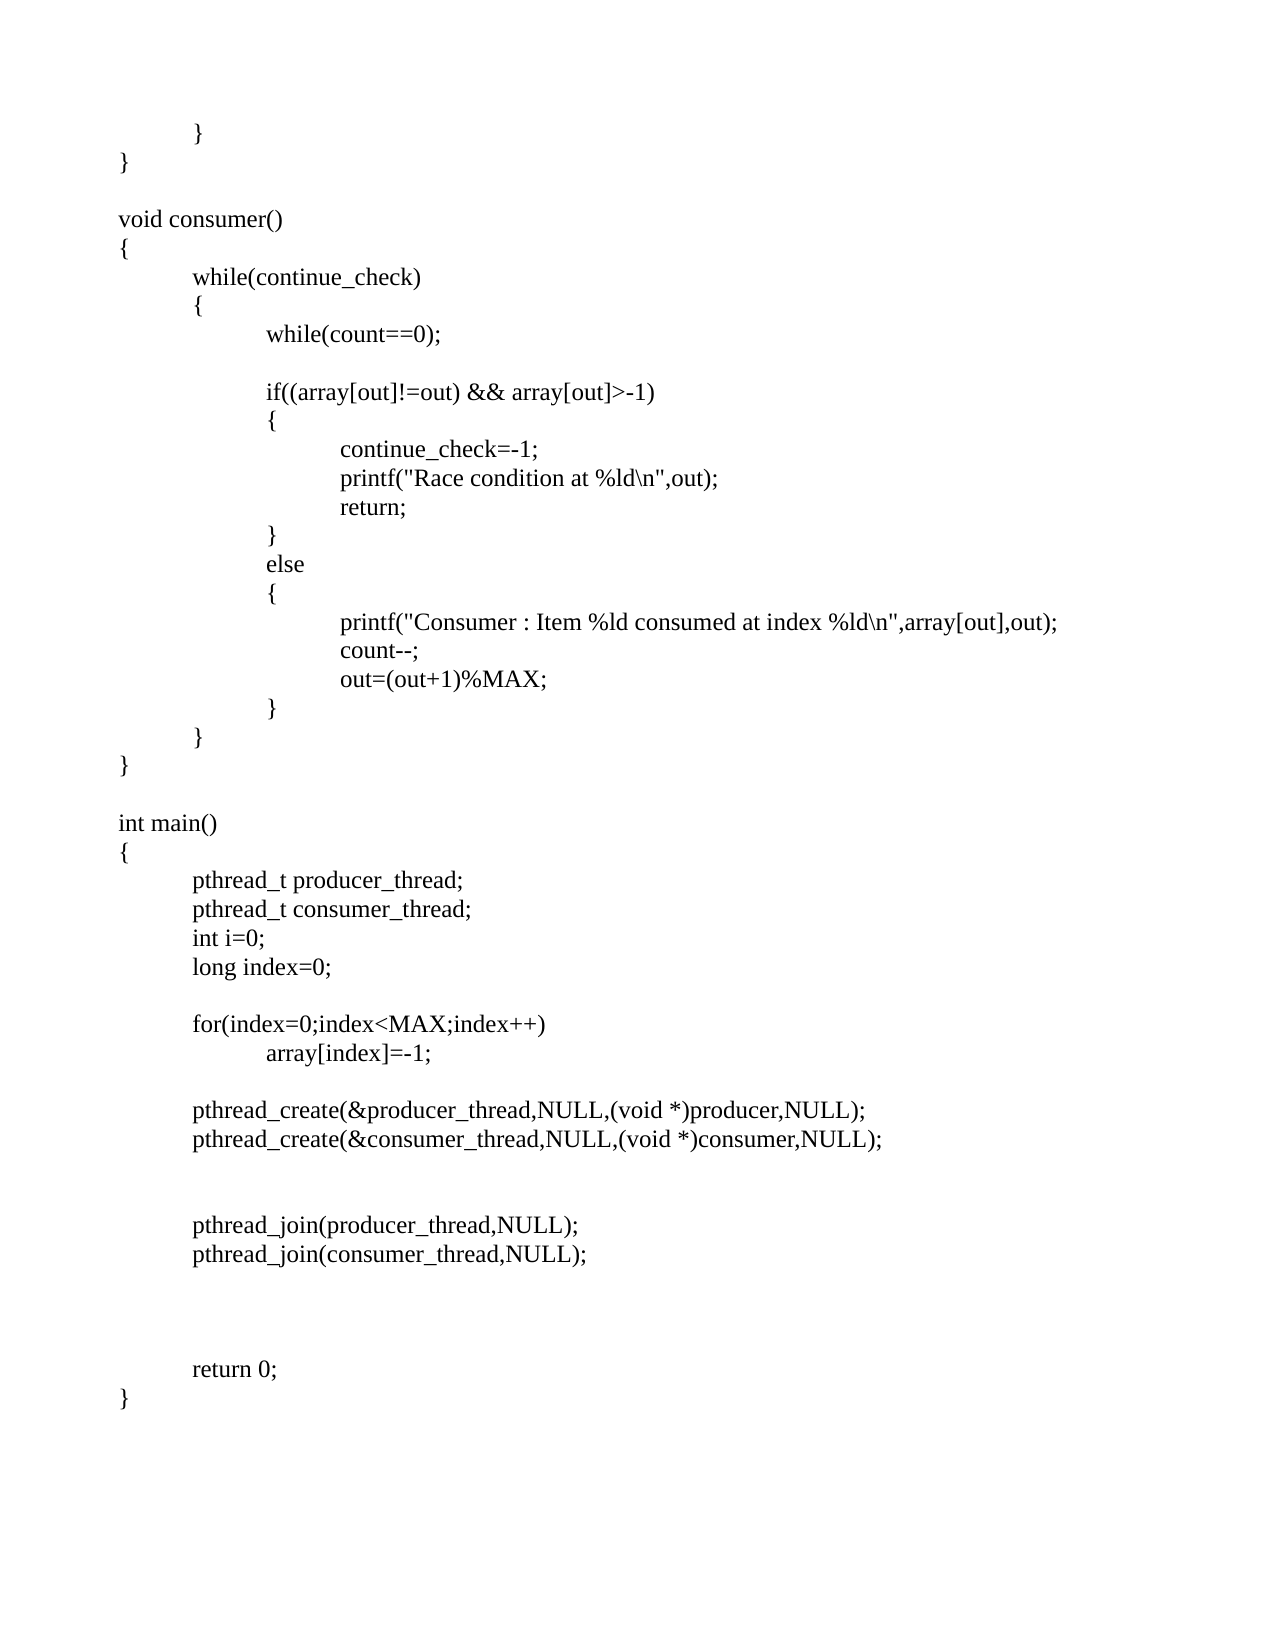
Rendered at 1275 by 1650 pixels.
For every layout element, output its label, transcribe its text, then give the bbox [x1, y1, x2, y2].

text continue_check=-1; [118, 434, 1157, 463]
text void consumer() [118, 204, 1157, 233]
text while(continue_check) [118, 262, 1157, 291]
text } [118, 521, 1157, 549]
text while(count==0); [118, 319, 1157, 348]
text return; [118, 492, 1157, 521]
text { [118, 837, 1157, 866]
text { [118, 578, 1157, 607]
text count--; [118, 636, 1157, 664]
text { [118, 406, 1157, 434]
text pthread_join(producer_thread,NULL); [118, 1211, 1157, 1239]
text for(index=0;index<MAX;index++) [118, 1009, 1157, 1038]
text if((array[out]!=out) && array[out]>-1) [118, 377, 1157, 406]
text { [118, 291, 1157, 319]
text long index=0; [118, 952, 1157, 981]
text pthread_t consumer_thread; [118, 894, 1157, 923]
text int i=0; [118, 923, 1157, 952]
text } [118, 118, 1157, 147]
text } [118, 1383, 1157, 1412]
text } [118, 693, 1157, 722]
text printf("Consumer : Item %ld consumed at index %ld\n",array[out],out); [118, 607, 1157, 636]
text else [118, 549, 1157, 578]
text printf("Race condition at %ld\n",out); [118, 463, 1157, 492]
text pthread_create(&producer_thread,NULL,(void *)producer,NULL); [118, 1096, 1157, 1124]
text { [118, 233, 1157, 262]
text out=(out+1)%MAX; [118, 664, 1157, 693]
text int main() [118, 808, 1157, 837]
text return 0; [118, 1354, 1157, 1383]
text array[index]=-1; [118, 1038, 1157, 1067]
text pthread_create(&consumer_thread,NULL,(void *)consumer,NULL); [118, 1124, 1157, 1153]
text } [118, 722, 1157, 751]
text pthread_t producer_thread; [118, 866, 1157, 894]
text } [118, 751, 1157, 779]
text } [118, 147, 1157, 176]
text pthread_join(consumer_thread,NULL); [118, 1239, 1157, 1268]
